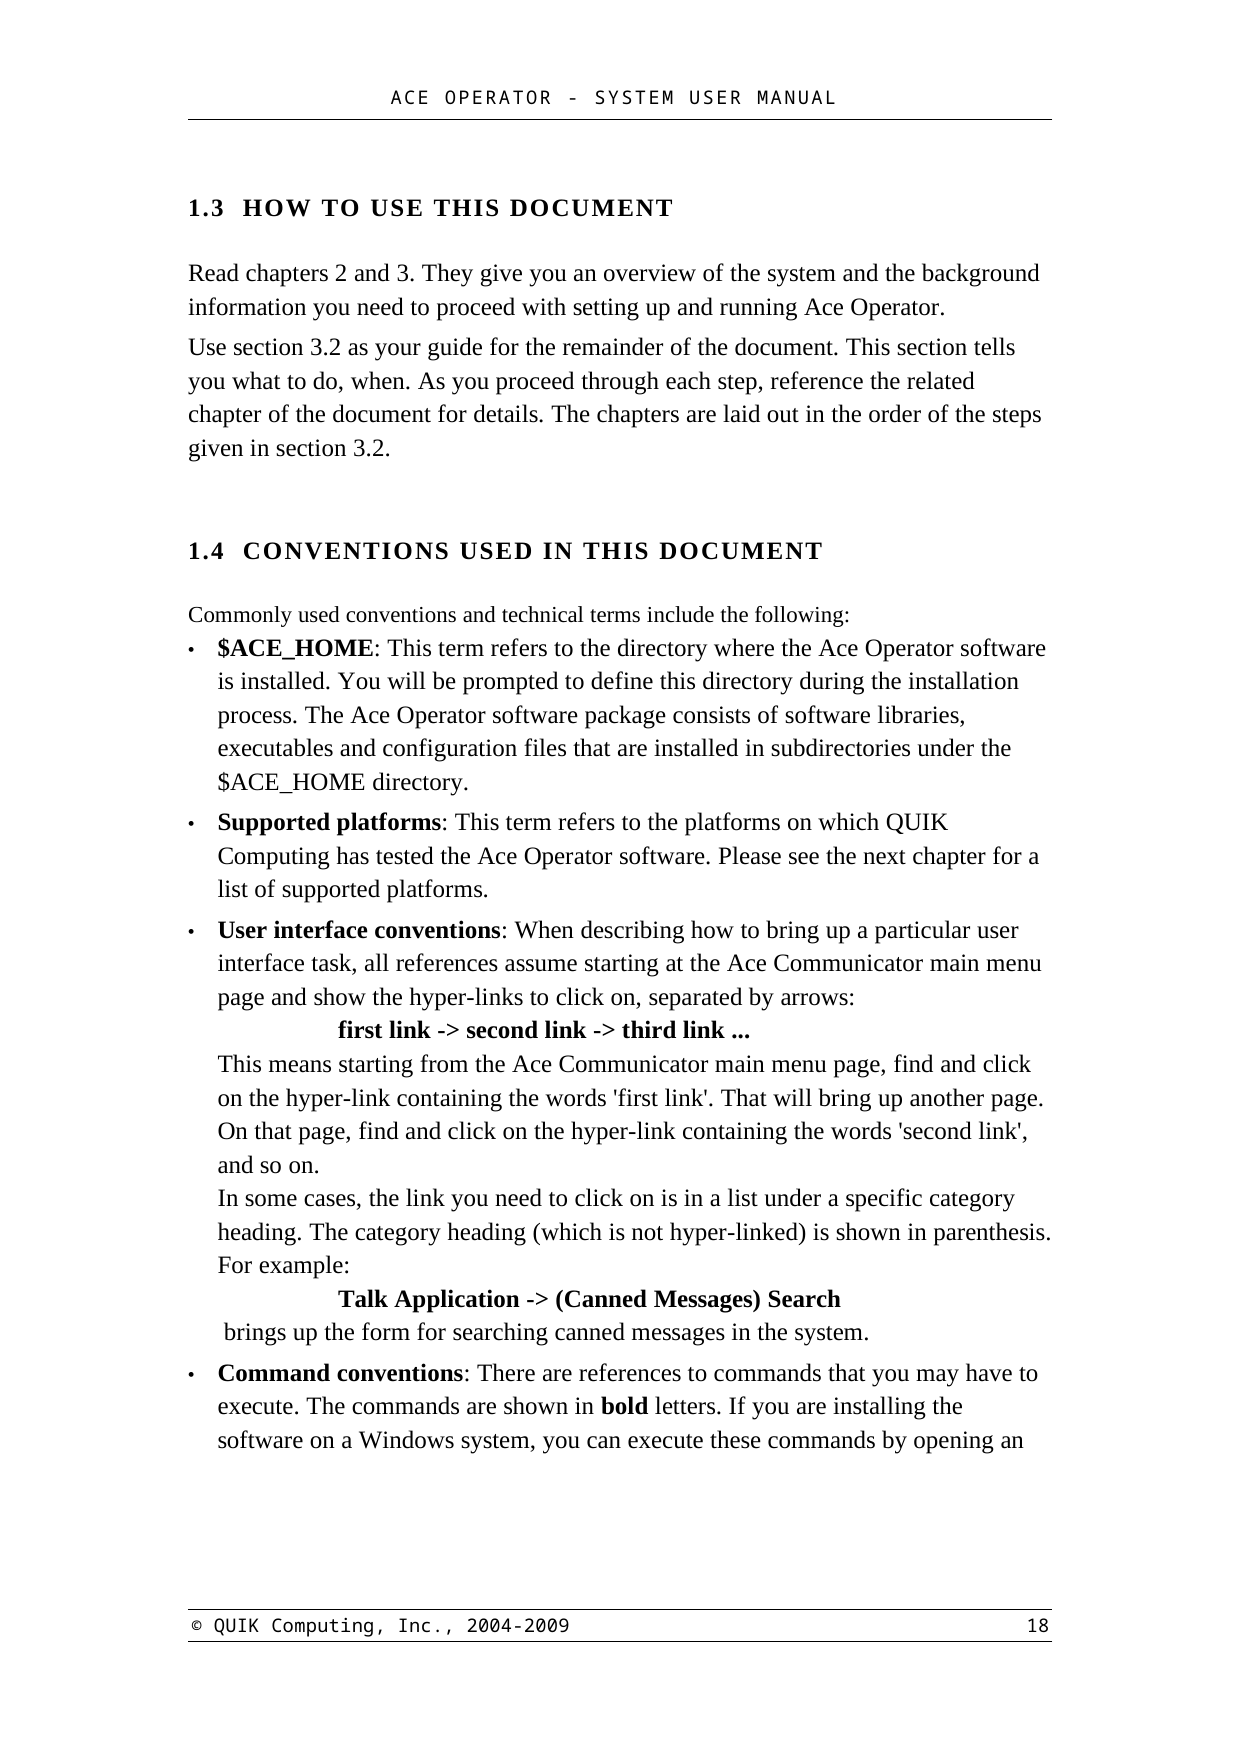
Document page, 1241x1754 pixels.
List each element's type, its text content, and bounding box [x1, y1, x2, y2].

text Commonly used conventions and technical terms include the following: [188, 602, 1052, 627]
list User interface conventions: When describing how to bring up a particular user interface task, all references assume starting at the Ace Communicator main menu page and show the hyper-links to click on, separated by arrows: first link -> second link -> third link ... This means starting from the Ace Communicator main menu page, find and click on the hyper-link containing the words 'first link'. That will bring up another page. On that page, find and click on the hyper-link containing the words 'second link', and so on. In some cases, the link you need to click on is in a list under a specific category heading. The category heading (which is not hyper-linked) is shown in parenthesis. For example: Talk Application -> (Canned Messages) Search brings up the form for searching canned messages in the system. [188, 916, 1052, 1346]
list $ACE_HOME: This term refers to the directory where the Ace Operator software is installed. You will be prompted to define this directory during the installation process. The Ace Operator software package consists of software libraries, executables and configuration files that are installed in subdirectories under the $ACE_HOME directory. [188, 634, 1052, 796]
text Read chapters 2 and 3. They give you an overview of the system and the background information you need to proceed with setting up and running Ace Operator. [188, 259, 1052, 321]
subtitle Conventions Used In This Document [188, 537, 1052, 565]
list Command conventions: There are references to commands that you may have to execute. The commands are shown in bold letters. If you are installing the software on a Windows system, you can execute these commands by opening an [188, 1359, 1052, 1454]
list Supported platforms: This term refers to the platforms on which QUIK Computing has tested the Ace Operator software. Please see the next chapter for a list of supported platforms. [188, 808, 1052, 903]
text Use section 3.2 as your guide for the remainder of the document. This section tells you what to do, when. As you proceed through each step, reference the related chapter of the document for details. The chapters are laid out in the order of the steps given in section 3.2. [188, 333, 1052, 462]
subtitle How To Use This Document [188, 194, 1052, 222]
